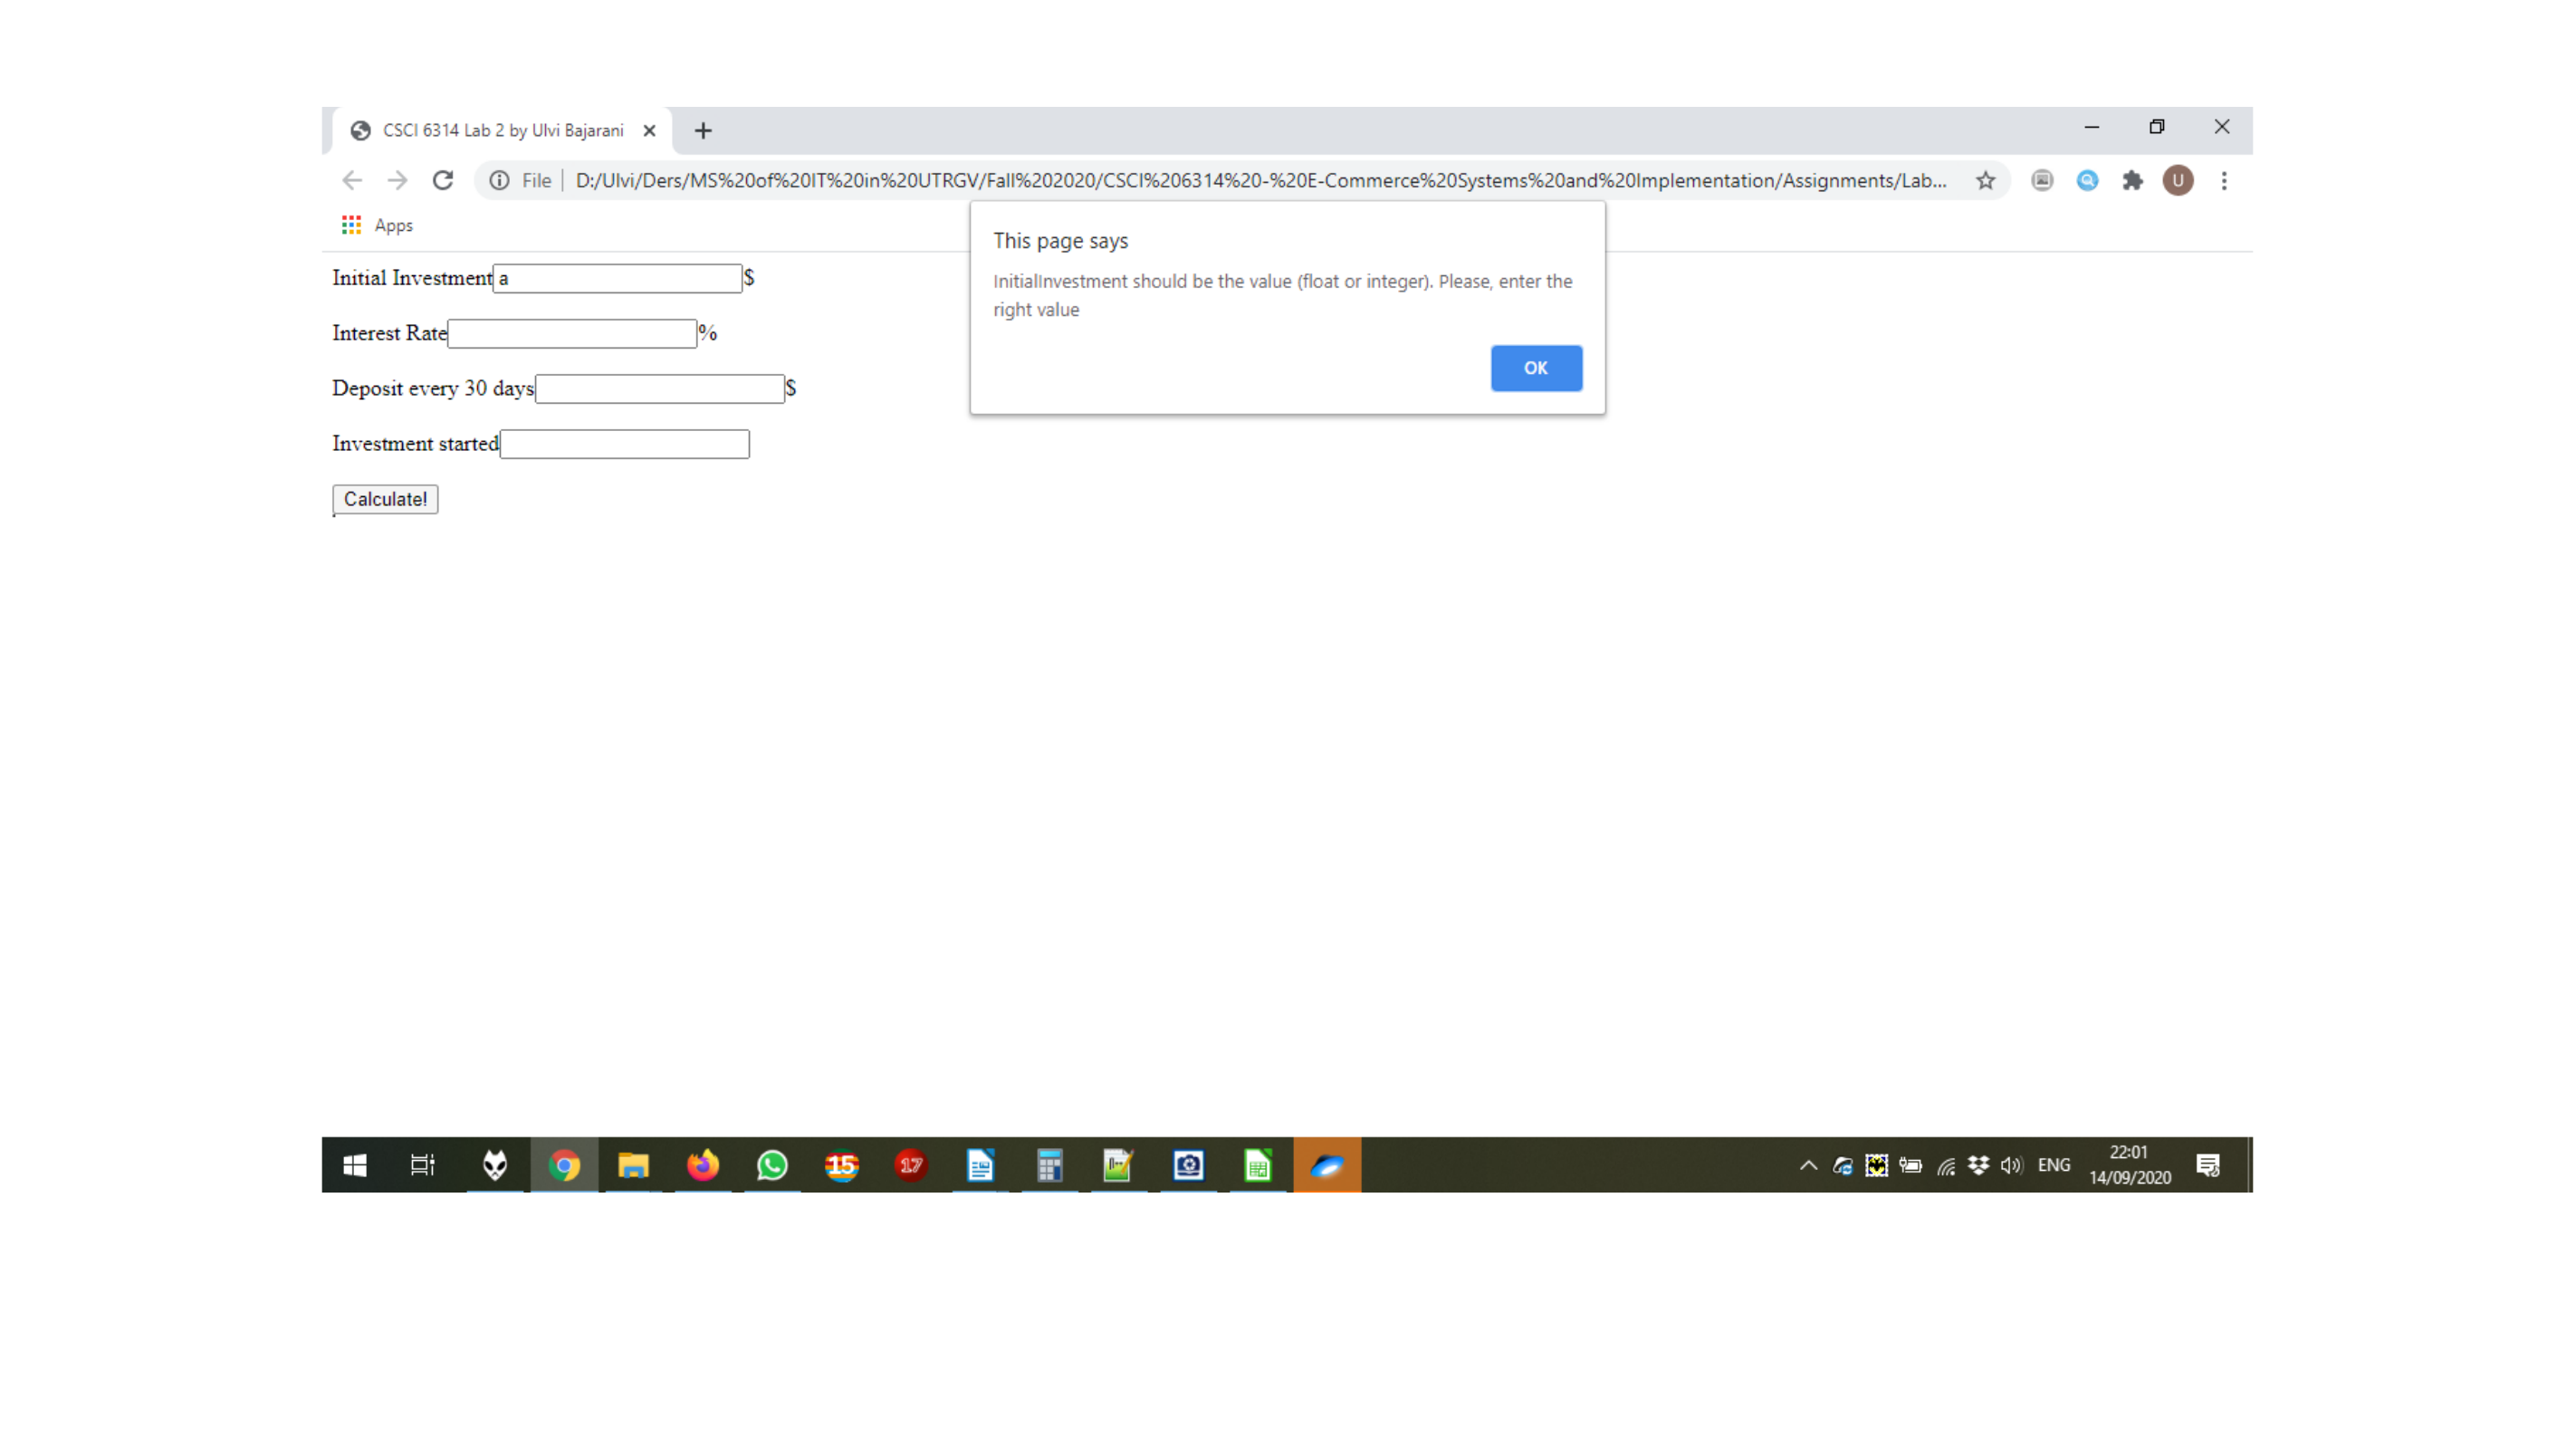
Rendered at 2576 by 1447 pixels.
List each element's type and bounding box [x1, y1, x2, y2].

picture [321, 107, 2254, 1193]
